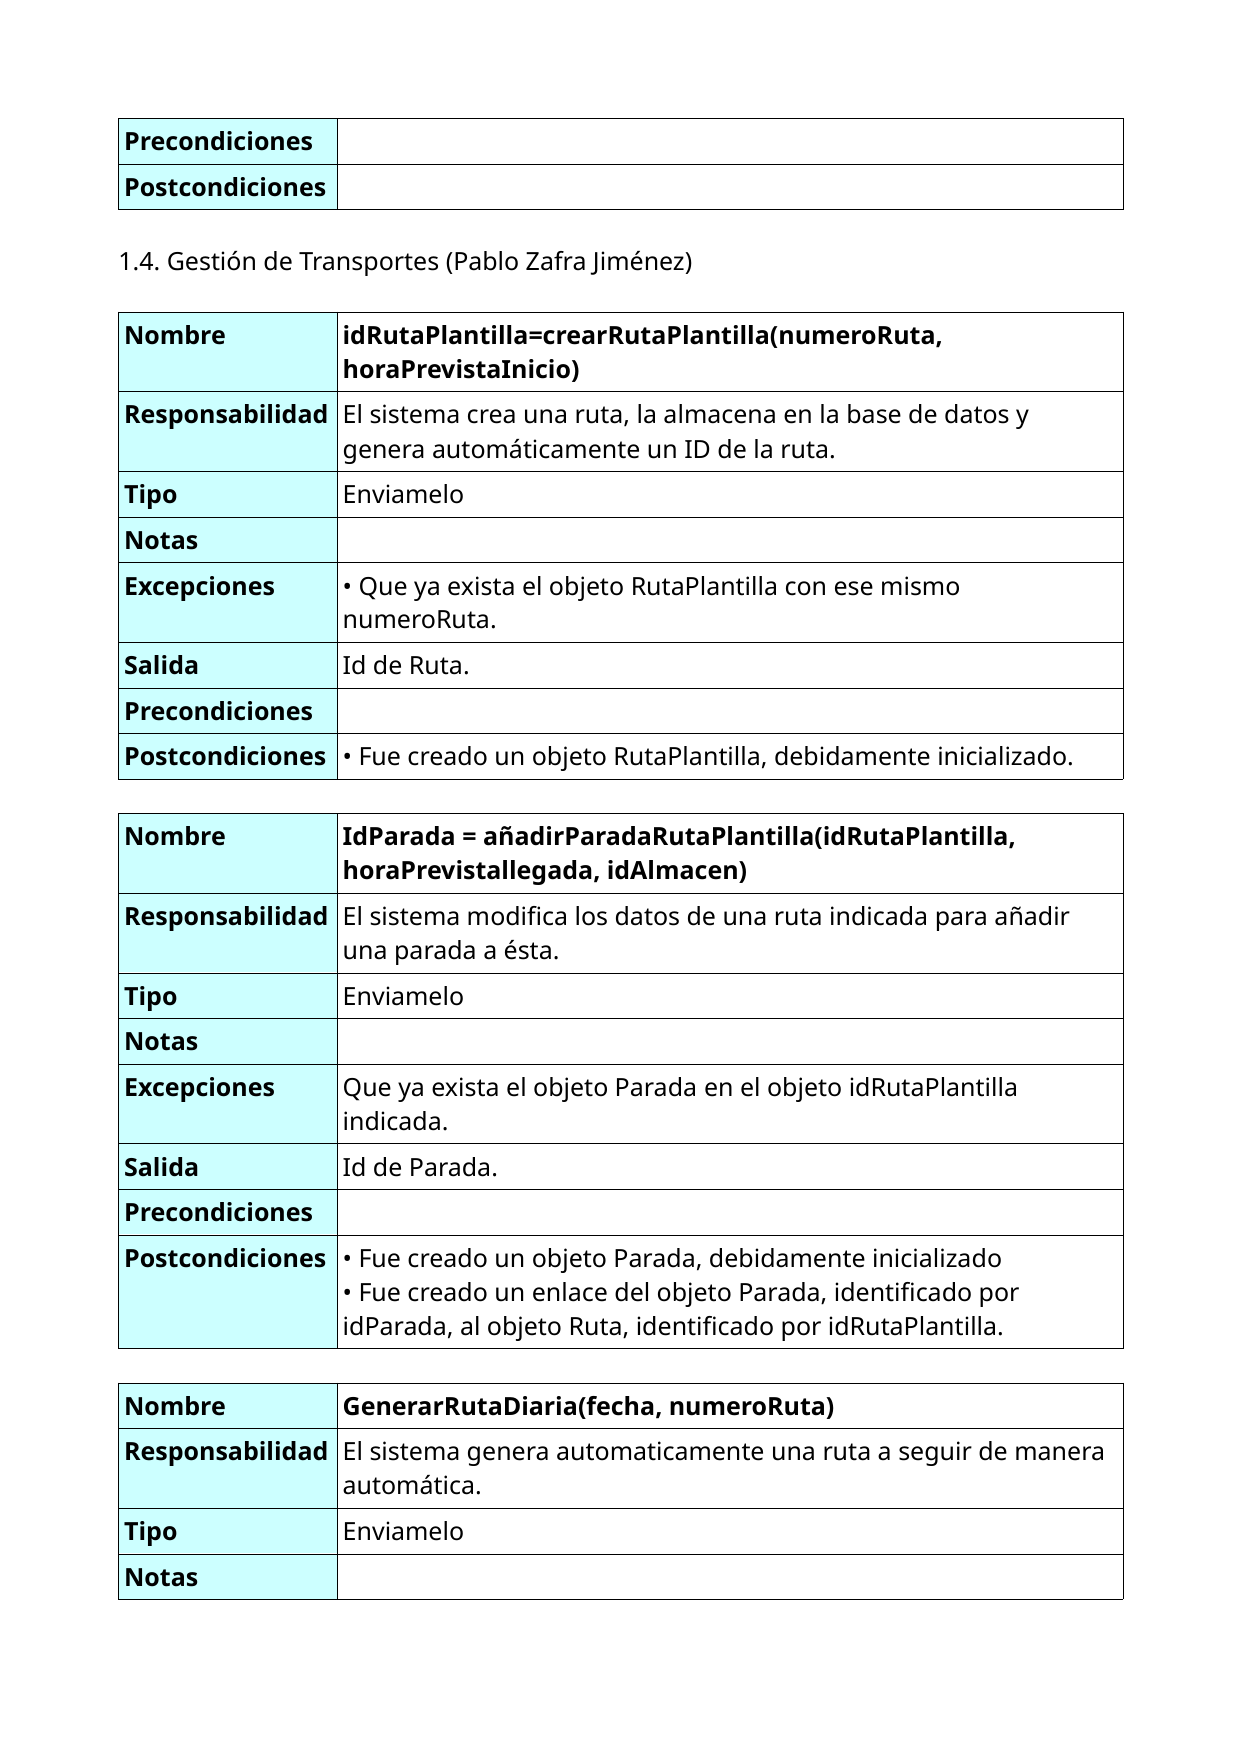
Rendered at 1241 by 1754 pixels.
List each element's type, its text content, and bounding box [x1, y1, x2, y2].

table_cell Notas [119, 1019, 337, 1064]
table_cell [338, 165, 1123, 209]
table_cell [338, 119, 1123, 164]
table_header Nombre [119, 313, 337, 391]
table_cell Tipo [119, 472, 337, 517]
table_cell El sistema genera automaticamente una ruta a seguir de manera automática. [338, 1429, 1123, 1508]
table_header IdParada = añadirParadaRutaPlantilla(idRutaPlantilla, horaPrevistallegada, idAlmacen) [338, 814, 1123, 893]
table_cell [338, 689, 1123, 733]
table_cell Notas [119, 518, 337, 562]
table_cell Precondiciones [119, 1190, 337, 1234]
table_cell Responsabilidad [119, 894, 337, 972]
table_header Nombre [119, 814, 337, 893]
table_cell • Fue creado un objeto Parada, debidamente inicializado • Fue creado un enlace del objeto Parada, identificado por idParada, al objeto Ruta, identificado por idRutaPlantilla. [338, 1236, 1123, 1348]
table_header idRutaPlantilla=crearRutaPlantilla(numeroRuta, horaPrevistaInicio) [338, 313, 1123, 391]
table_cell Excepciones [119, 563, 337, 642]
table_cell Precondiciones [119, 119, 337, 164]
table_header GenerarRutaDiaria(fecha, numeroRuta) [338, 1384, 1123, 1428]
text 1.4. Gestión de Transportes (Pablo Zafra Jiménez) [118, 243, 1122, 278]
table_cell Salida [119, 643, 337, 688]
table_cell Id de Ruta. [338, 643, 1123, 688]
table_cell Enviamelo [338, 974, 1123, 1018]
table_cell Id de Parada. [338, 1144, 1123, 1189]
table_cell Tipo [119, 1509, 337, 1553]
table_cell Notas [119, 1555, 337, 1599]
table_cell Excepciones [119, 1065, 337, 1143]
table_header Nombre [119, 1384, 337, 1428]
table_cell Enviamelo [338, 472, 1123, 517]
table_cell El sistema crea una ruta, la almacena en la base de datos y genera automáticamente un ID de la ruta. [338, 392, 1123, 471]
table_cell Postcondiciones [119, 1236, 337, 1348]
table_cell Enviamelo [338, 1509, 1123, 1553]
table_cell [338, 1555, 1123, 1599]
table_cell [338, 1190, 1123, 1234]
table_cell [338, 1019, 1123, 1064]
table_cell Postcondiciones [119, 734, 337, 779]
table_cell Responsabilidad [119, 392, 337, 471]
table_cell Que ya exista el objeto Parada en el objeto idRutaPlantilla indicada. [338, 1065, 1123, 1143]
table_cell Salida [119, 1144, 337, 1189]
table_cell Tipo [119, 974, 337, 1018]
table_cell Precondiciones [119, 689, 337, 733]
table_cell • Que ya exista el objeto RutaPlantilla con ese mismo numeroRuta. [338, 563, 1123, 642]
table_cell [338, 518, 1123, 562]
table_cell Responsabilidad [119, 1429, 337, 1508]
table_cell Postcondiciones [119, 165, 337, 209]
table_cell • Fue creado un objeto RutaPlantilla, debidamente inicializado. [338, 734, 1123, 779]
table_cell El sistema modifica los datos de una ruta indicada para añadir una parada a ésta. [338, 894, 1123, 972]
